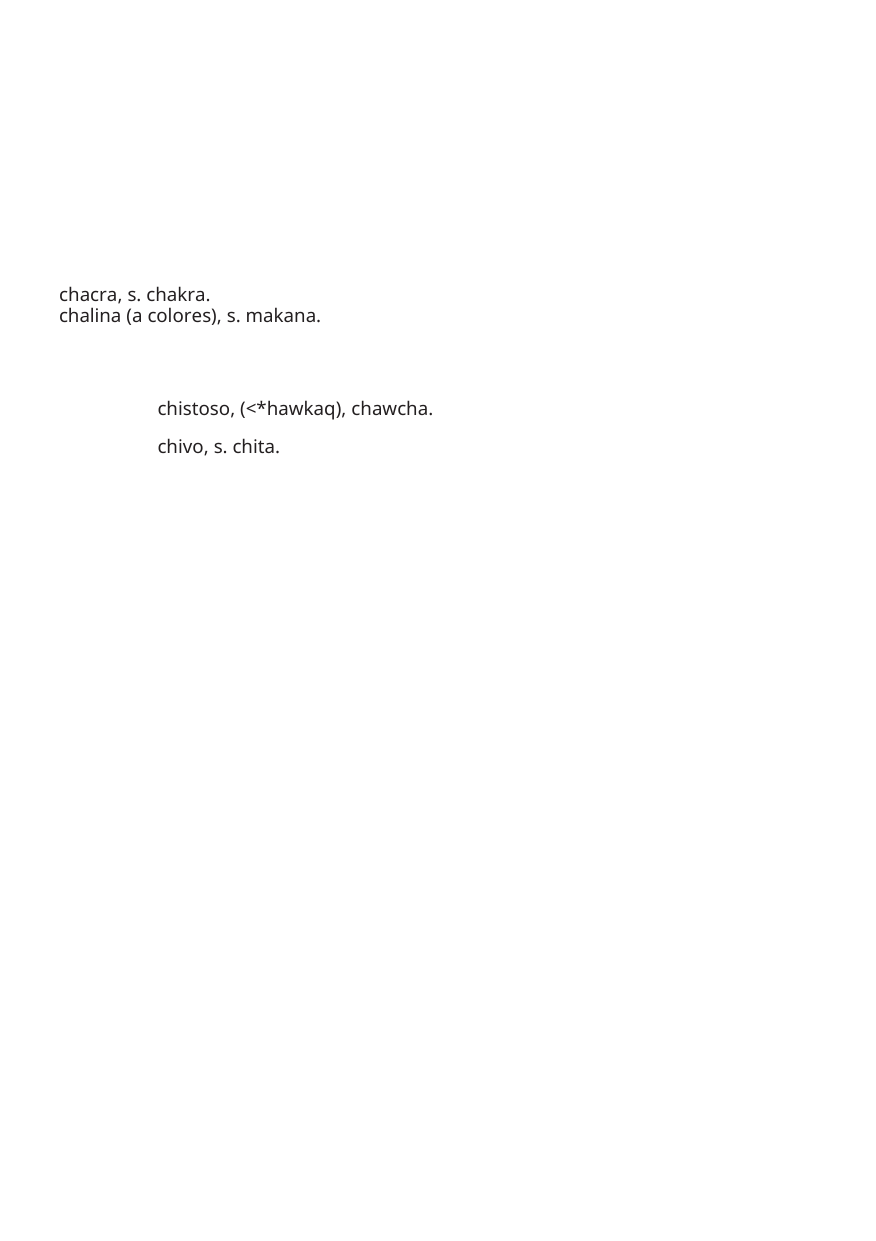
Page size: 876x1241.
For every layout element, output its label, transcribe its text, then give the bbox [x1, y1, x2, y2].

text chacra, s. chakra. [59, 282, 856, 306]
text chalina (a colores), s. makana. [59, 306, 856, 327]
text chistoso, (<*hawkaq), chawcha. [157, 396, 856, 420]
text chivo, s. chita. [157, 437, 856, 457]
